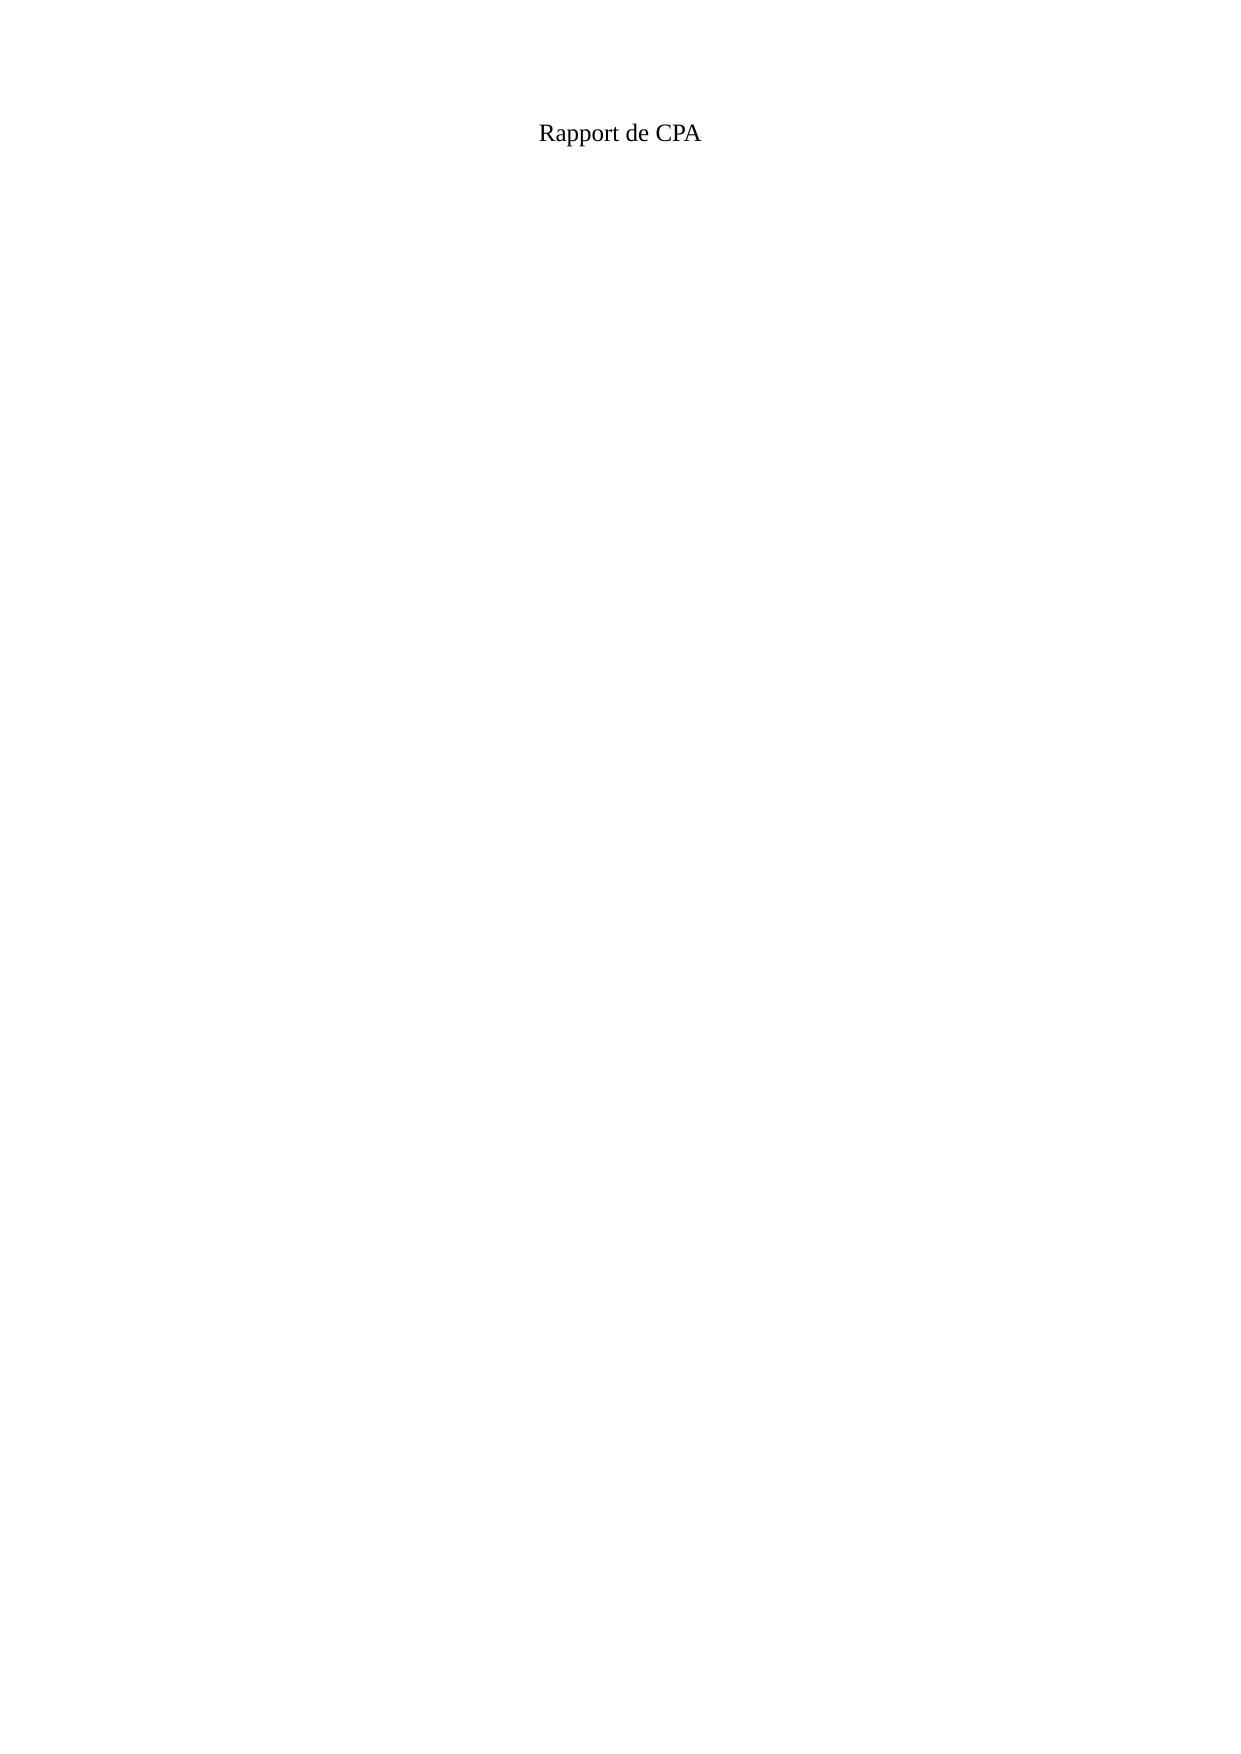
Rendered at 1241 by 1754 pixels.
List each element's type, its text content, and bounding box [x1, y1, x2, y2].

text Rapport de CPA [118, 118, 1122, 147]
